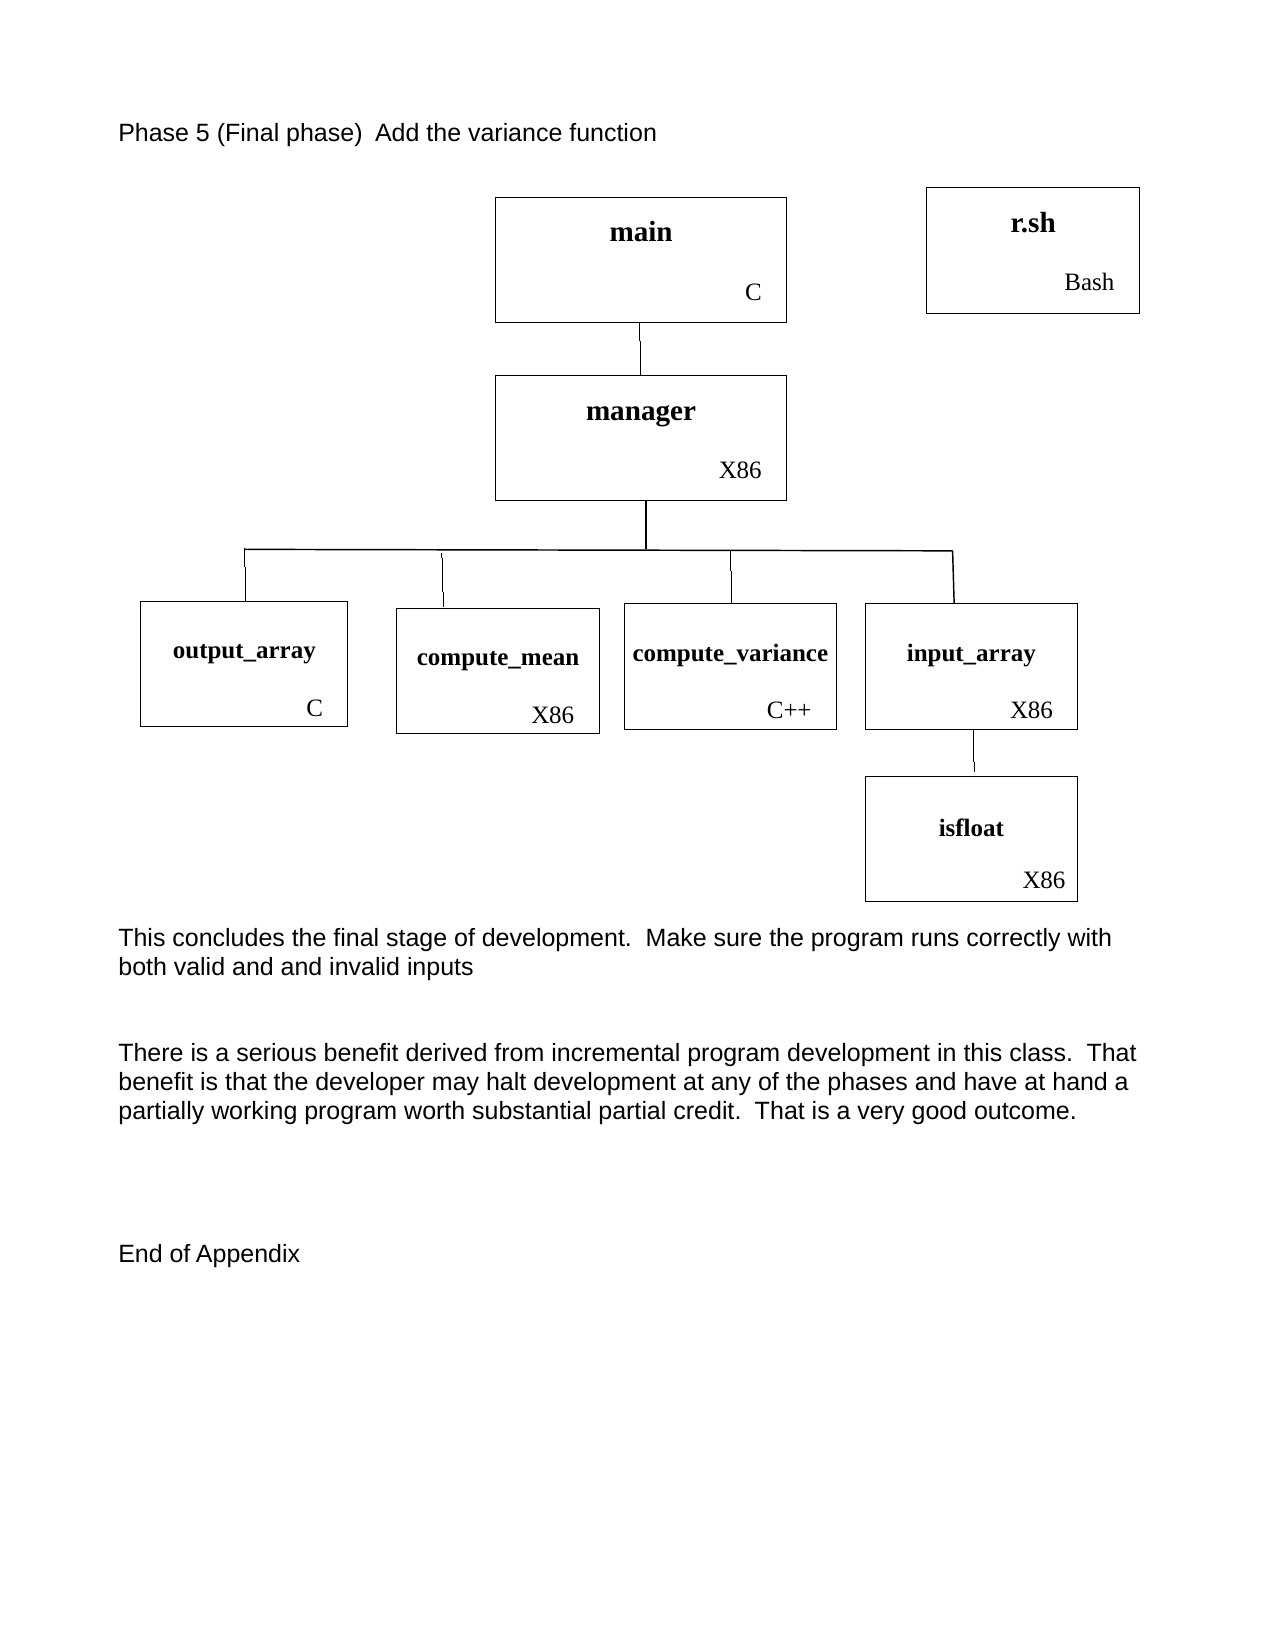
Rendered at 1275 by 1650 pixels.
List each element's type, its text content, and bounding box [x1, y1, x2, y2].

text Phase 5 (Final phase) Add the variance function [118, 118, 1157, 147]
text This concludes the final stage of development. Make sure the program runs correctly with both valid and and invalid inputs [118, 923, 1157, 981]
text End of Appendix [118, 1239, 1157, 1268]
text There is a serious benefit derived from incremental program development in this class. That benefit is that the developer may halt development at any of the phases and have at hand a partially working program worth substantial partial credit. That is a very good outcome. [118, 1038, 1157, 1124]
